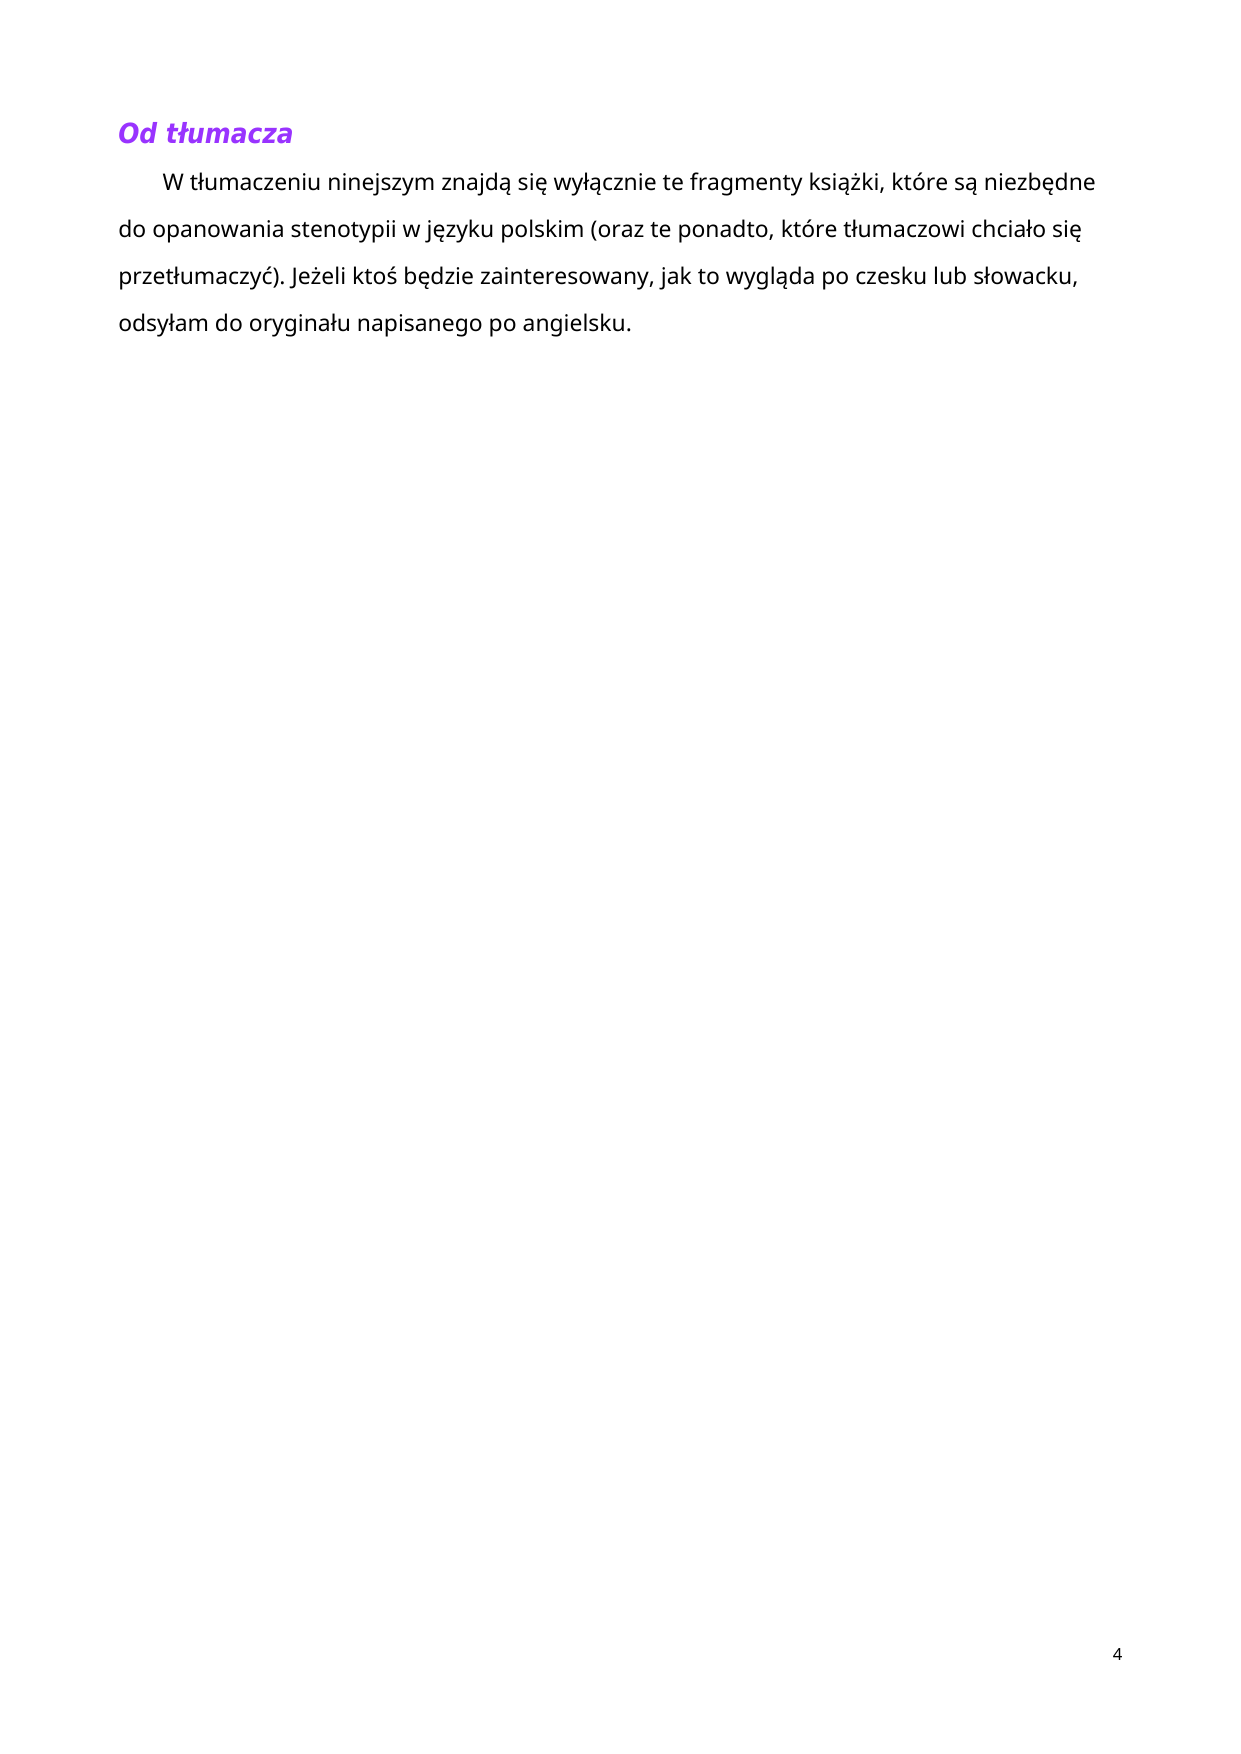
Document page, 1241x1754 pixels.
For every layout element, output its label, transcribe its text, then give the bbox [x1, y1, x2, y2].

text W tłumaczeniu ninejszym znajdą się wyłącznie te fragmenty książki, które są niezbędne do opanowania stenotypii w języku polskim (oraz te ponadto, które tłumaczowi chciało się przetłumaczyć). Jeżeli ktoś będzie zainteresowany, jak to wygląda po czesku lub słowacku, odsyłam do oryginału napisanego po angielsku. [118, 166, 1122, 338]
subtitle Od tłumacza [118, 118, 1122, 150]
